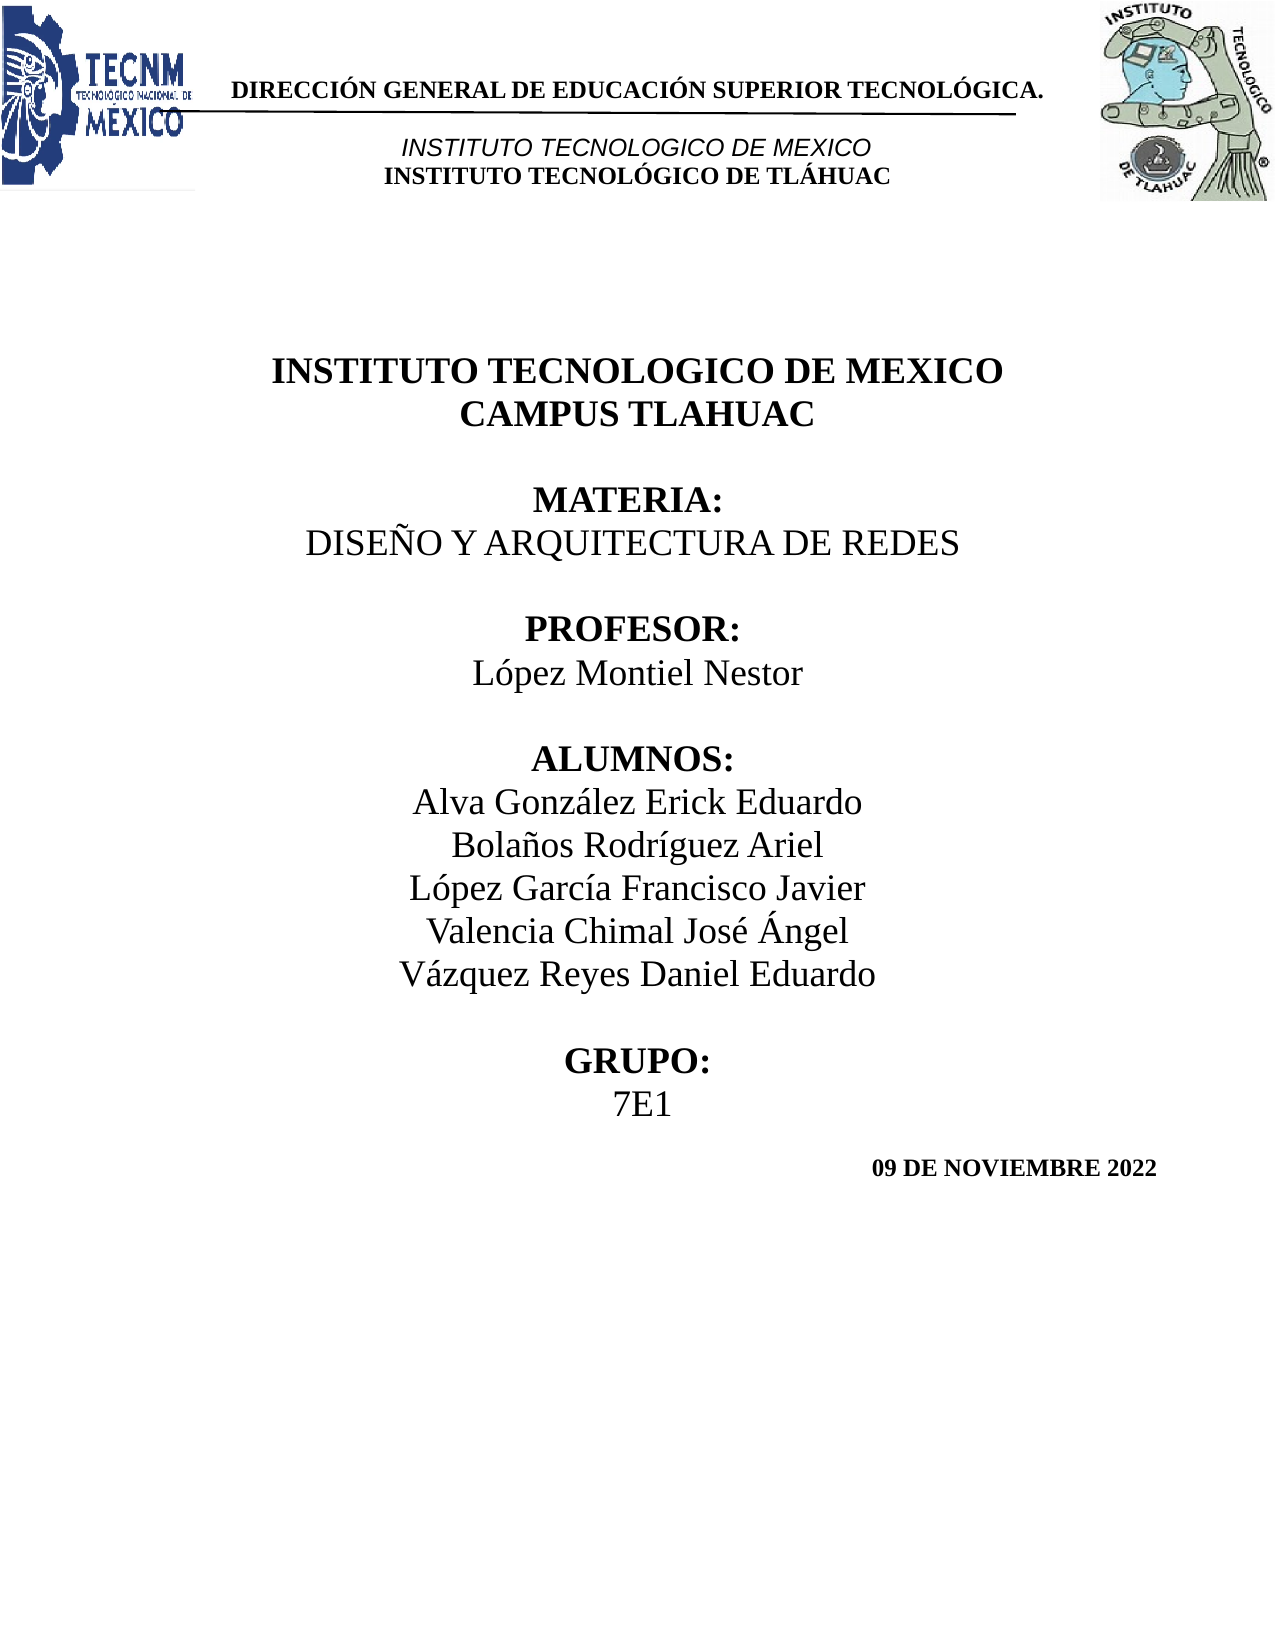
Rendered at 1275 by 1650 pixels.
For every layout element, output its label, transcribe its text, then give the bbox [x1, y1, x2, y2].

text López Montiel Nestor [118, 650, 1157, 693]
text 09 DE NOVIEMBRE 2022 [118, 1153, 1157, 1182]
text ALUMNOS: [118, 736, 1157, 779]
text López García Francisco Javier [118, 866, 1157, 909]
text Vázquez Reyes Daniel Eduardo [118, 952, 1157, 995]
text PROFESOR: [118, 607, 1157, 650]
text Alva González Erick Eduardo [118, 779, 1157, 822]
text INSTITUTO TECNOLOGICO DE MEXICO [118, 348, 1157, 391]
text 7E1 [118, 1081, 1157, 1124]
text MATERIA: [118, 477, 1157, 521]
text Valencia Chimal José Ángel [118, 909, 1157, 952]
text DISEÑO Y ARQUITECTURA DE REDES [118, 521, 1157, 564]
text GRUPO: [118, 1038, 1157, 1081]
text Bolaños Rodríguez Ariel [118, 822, 1157, 866]
text CAMPUS TLAHUAC [118, 391, 1157, 434]
